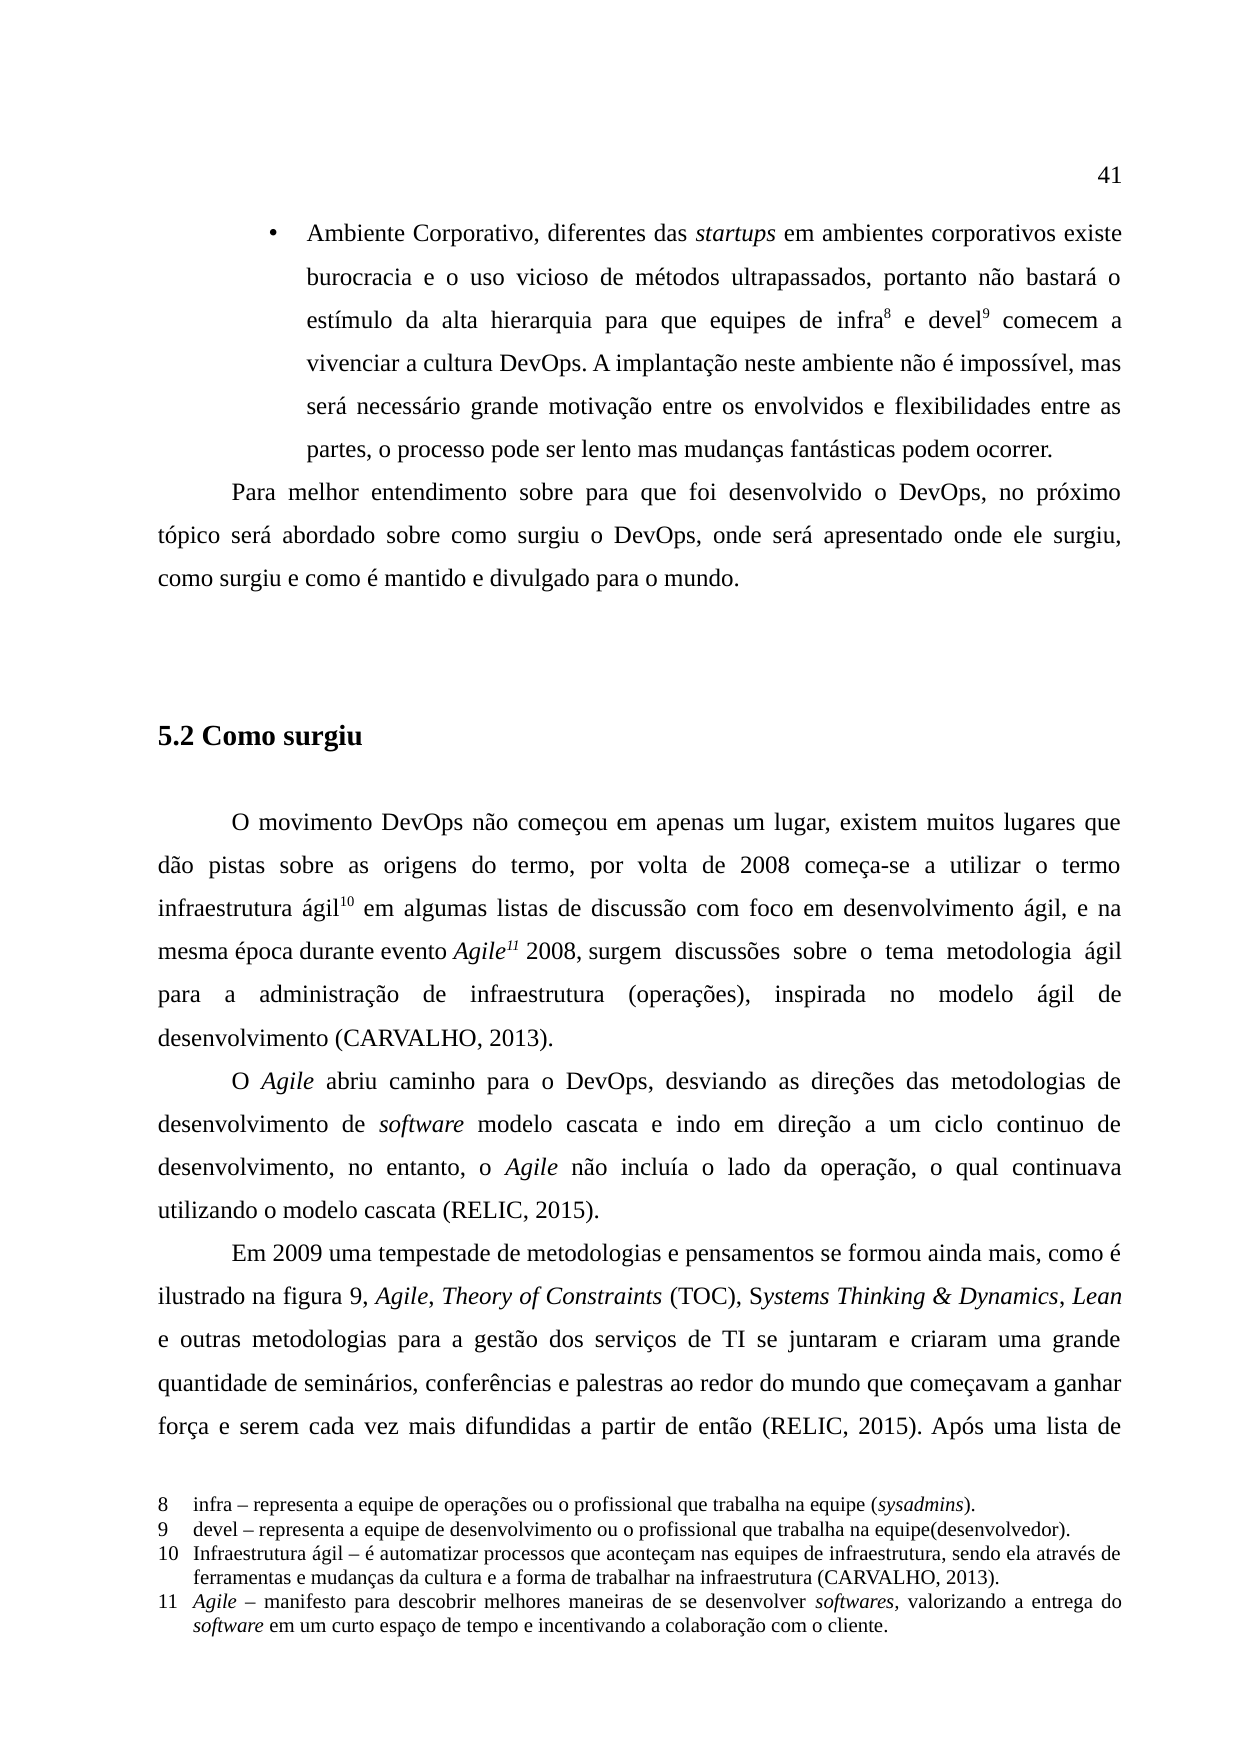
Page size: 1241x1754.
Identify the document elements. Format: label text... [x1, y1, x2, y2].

list infra – representa a equipe de operações ou o profissional que trabalha na equipe (sysadmins). [158, 1492, 1122, 1516]
text Agile – manifesto para descobrir melhores maneiras de se desenvolver softwares, valorizando a entrega do software em um curto espaço de tempo e incentivando a colaboração com o cliente. [158, 1589, 1122, 1637]
text Infraestrutura ágil – é automatizar processos que aconteçam nas equipes de infraestrutura, sendo ela através de ferramentas e mudanças da cultura e a forma de trabalhar na infraestrutura (CARVALHO, 2013). [158, 1541, 1122, 1589]
text Em 2009 uma tempestade de metodologias e pensamentos se formou ainda mais, como é ilustrado na figura 9, Agile, Theory of Constraints (TOC), Systems Thinking & Dynamics, Lean e outras metodologias para a gestão dos serviços de TI se juntaram e criaram uma grande quantidade de seminários, conferências e palestras ao redor do mundo que começavam a ganhar força e serem cada vez mais difundidas a partir de então (RELIC, 2015). Após uma lista de [158, 1238, 1122, 1439]
list Ambiente Corporativo, diferentes das startups em ambientes corporativos existe burocracia e o uso vicioso de métodos ultrapassados, portanto não bastará o estímulo da alta hierarquia para que equipes de infra e devel comecem a vivenciar a cultura DevOps. A implantação neste ambiente não é impossível, mas será necessário grande motivação entre os envolvidos e flexibilidades entre as partes, o processo pode ser lento mas mudanças fantásticas podem ocorrer. [269, 218, 1122, 463]
list devel – representa a equipe de desenvolvimento ou o profissional que trabalha na equipe(desenvolvedor). [158, 1516, 1122, 1541]
text O movimento DevOps não começou em apenas um lugar, existem muitos lugares que dão pistas sobre as origens do termo, por volta de 2008 começa-se a utilizar o termo infraestrutura ágil em algumas listas de discussão com foco em desenvolvimento ágil, e na mesma época durante evento Agile 2008, surgem discussões sobre o tema metodologia ágil para a administração de infraestrutura (operações), inspirada no modelo ágil de desenvolvimento (CARVALHO, 2013). [158, 807, 1122, 1051]
text Para melhor entendimento sobre para que foi desenvolvido o DevOps, no próximo tópico será abordado sobre como surgiu o DevOps, onde será apresentado onde ele surgiu, como surgiu e como é mantido e divulgado para o mundo. [158, 477, 1122, 592]
subtitle 5.2 Como surgiu [158, 718, 1122, 751]
text O Agile abriu caminho para o DevOps, desviando as direções das metodologias de desenvolvimento de software modelo cascata e indo em direção a um ciclo continuo de desenvolvimento, no entanto, o Agile não incluía o lado da operação, o qual continuava utilizando o modelo cascata (RELIC, 2015). [158, 1066, 1122, 1224]
